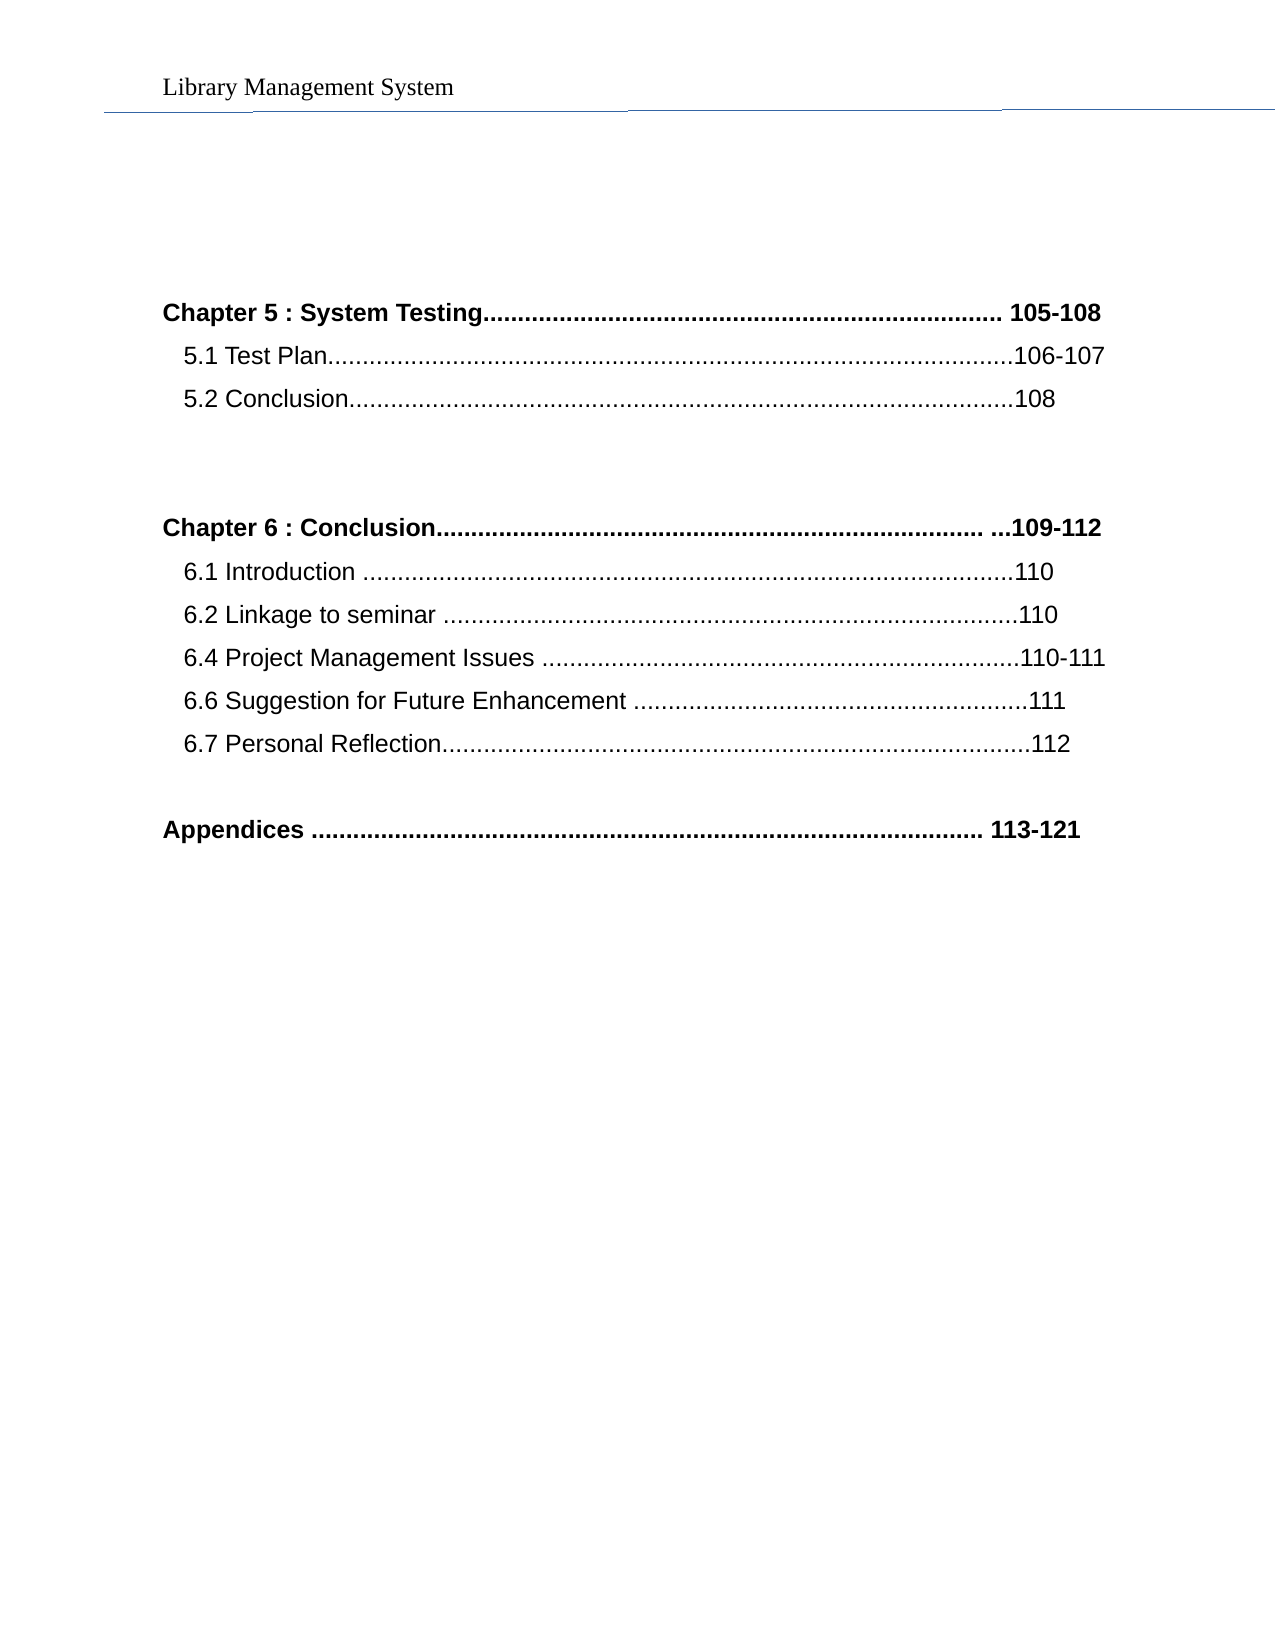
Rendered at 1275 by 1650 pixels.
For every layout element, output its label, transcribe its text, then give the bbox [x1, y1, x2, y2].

text 5.2 Conclusion................................................................................................108 [162, 384, 1119, 413]
text 6.4 Project Management Issues .....................................................................110-111 [162, 643, 1119, 672]
text 6.1 Introduction ..............................................................................................110 [162, 557, 1119, 585]
text 5.1 Test Plan...................................................................................................106-107 [162, 341, 1119, 370]
text 6.2 Linkage to seminar ...................................................................................110 [162, 600, 1119, 628]
text 6.7 Personal Reflection.....................................................................................112 [162, 729, 1119, 758]
text Chapter 5 : System Testing........................................................................... 105-108 [162, 298, 1119, 327]
text Chapter 6 : Conclusion............................................................................... ...109-112 [162, 513, 1119, 542]
text 6.6 Suggestion for Future Enhancement .........................................................111 [162, 686, 1119, 715]
text Appendices ................................................................................................. 113-121 [162, 815, 1119, 844]
